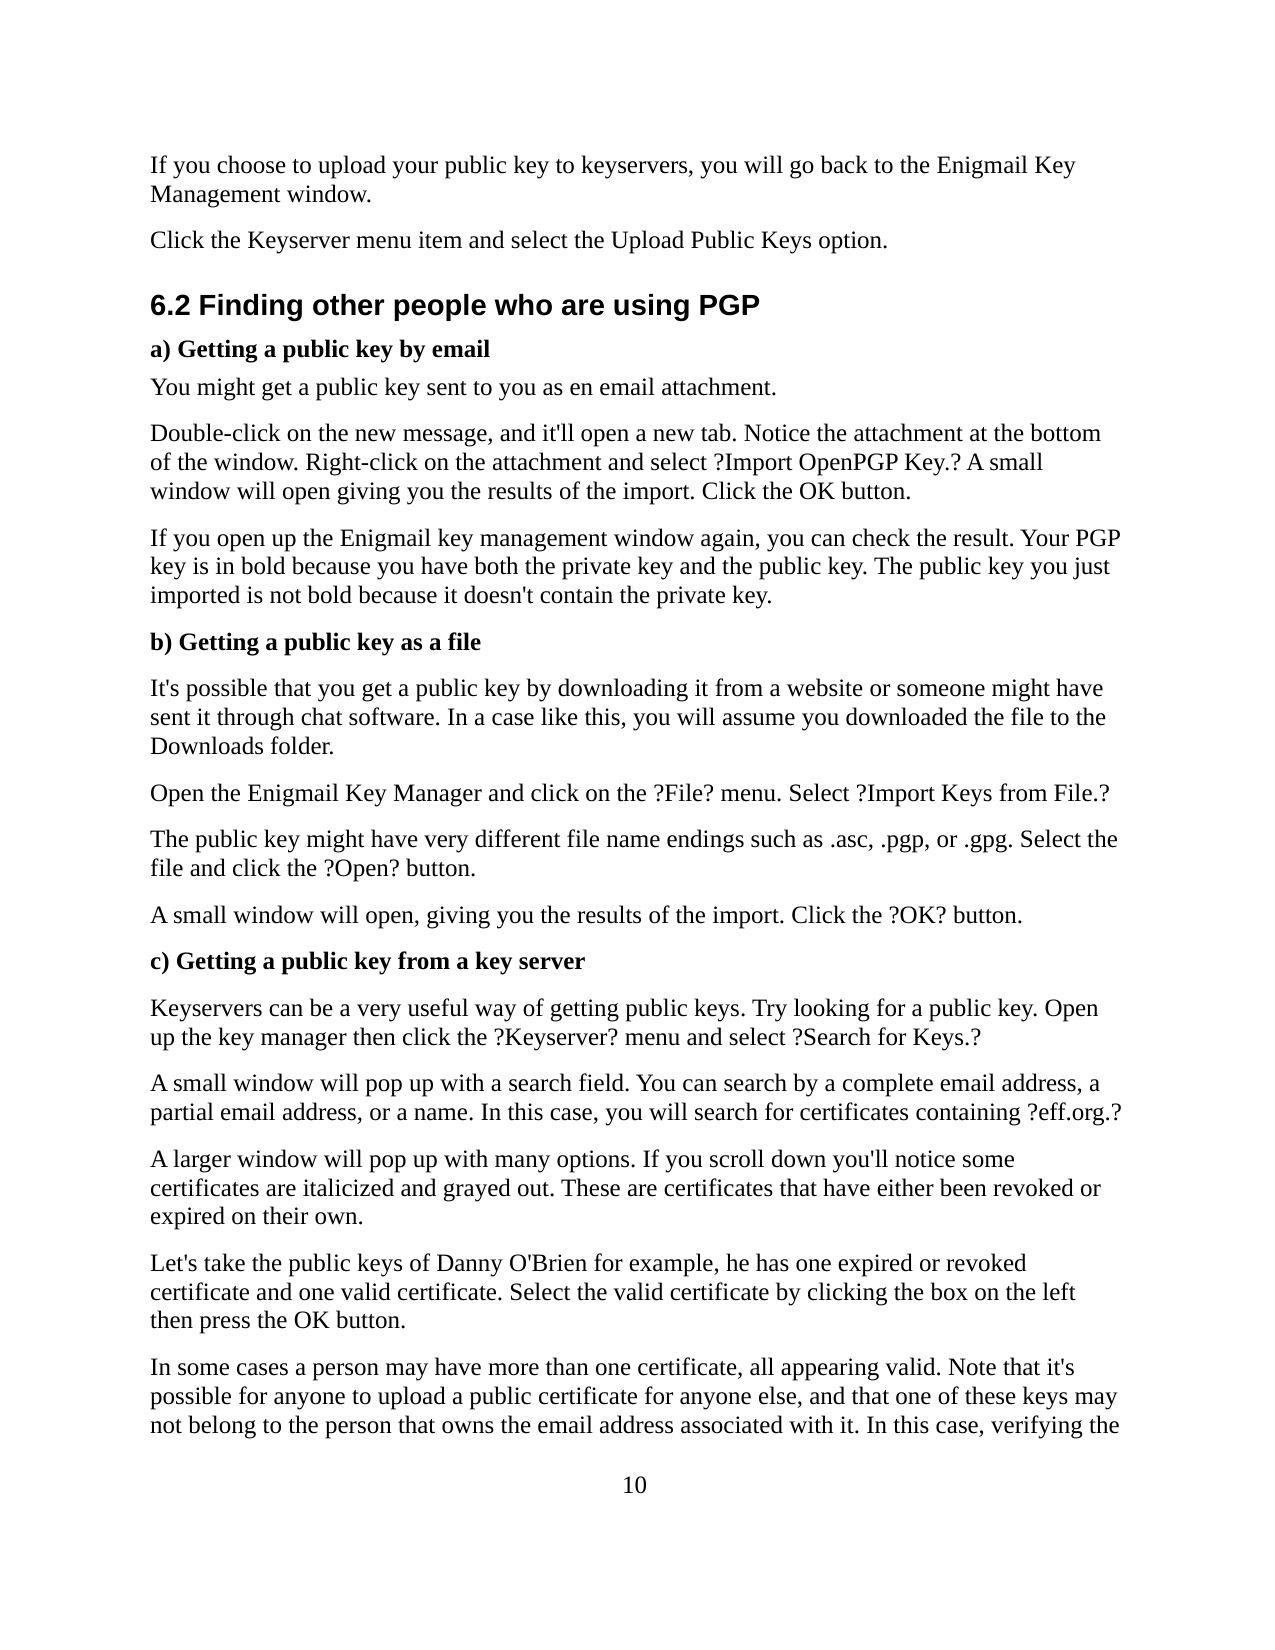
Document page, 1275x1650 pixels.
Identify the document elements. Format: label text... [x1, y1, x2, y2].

text Double-click on the new message, and it'll open a new tab. Notice the attachment at the bottom of the window. Right-click on the attachment and select ?Import OpenPGP Key.? A small window will open giving you the results of the import. Click the OK button. [150, 418, 1125, 505]
text A small window will open, giving you the results of the import. Click the ?OK? button. [150, 900, 1125, 928]
text Keyservers can be a very useful way of getting public keys. Try looking for a public key. Open up the key manager then click the ?Keyserver? menu and select ?Search for Keys.? [150, 993, 1125, 1051]
text a) Getting a public key by email [150, 334, 1125, 363]
text Open the Enigmail Key Manager and click on the ?File? menu. Select ?Import Keys from File.? [150, 778, 1125, 806]
text b) Getting a public key as a file [150, 627, 1125, 656]
text c) Getting a public key from a key server [150, 946, 1125, 975]
text A small window will pop up with a search field. You can search by a complete email address, a partial email address, or a name. In this case, you will search for certificates containing ?eff.org.? [150, 1068, 1125, 1126]
text If you choose to upload your public key to keyservers, you will go back to the Enigmail Key Management window. [150, 150, 1125, 207]
text Let's take the public keys of Danny O'Brien for example, he has one expired or revoked certificate and one valid certificate. Select the valid certificate by clicking the box on the left then press the OK button. [150, 1248, 1125, 1334]
text You might get a public key sent to you as en email attachment. [150, 372, 1125, 401]
text In some cases a person may have more than one certificate, all appearing valid. Note that it's possible for anyone to upload a public certificate for anyone else, and that one of these keys may not belong to the person that owns the email address associated with it. In this case, verifying the [150, 1352, 1125, 1438]
text Click the Keyserver menu item and select the Upload Public Keys option. [150, 225, 1125, 254]
subtitle 6.2 Finding other people who are using PGP [150, 288, 1125, 322]
text If you open up the Enigmail key management window again, you can check the result. Your PGP key is in bold because you have both the private key and the public key. The public key you just imported is not bold because it doesn't contain the private key. [150, 523, 1125, 609]
text The public key might have very different file name endings such as .asc, .pgp, or .gpg. Select the file and click the ?Open? button. [150, 824, 1125, 882]
text A larger window will pop up with many options. If you scroll down you'll notice some certificates are italicized and grayed out. These are certificates that have either been revoked or expired on their own. [150, 1144, 1125, 1230]
text It's possible that you get a public key by downloading it from a website or someone might have sent it through chat software. In a case like this, you will assume you downloaded the file to the Downloads folder. [150, 673, 1125, 760]
